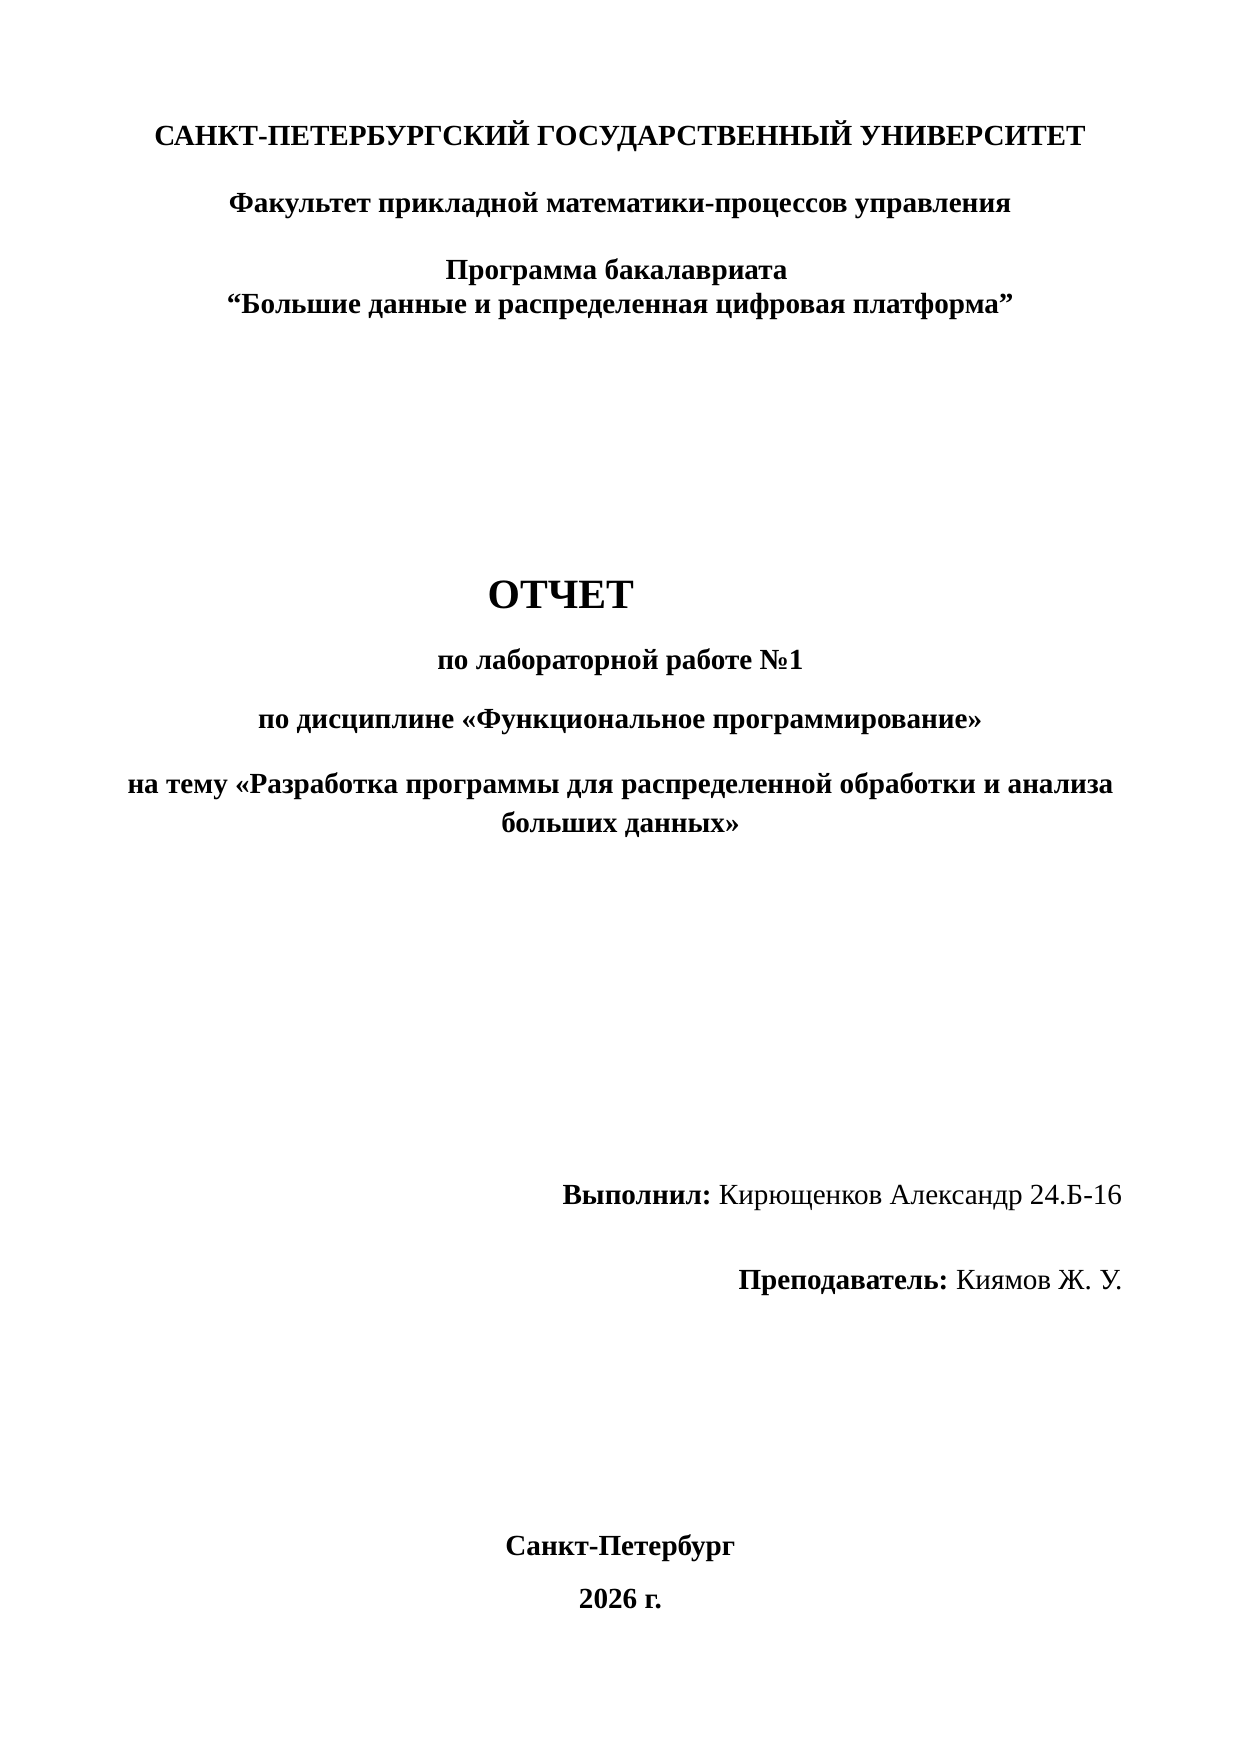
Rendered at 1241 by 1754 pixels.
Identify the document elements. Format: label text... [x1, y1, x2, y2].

subtitle ОТЧЕТ [118, 569, 1122, 617]
text САНКТ-ПЕТЕРБУРГСКИЙ ГОСУДАРСТВЕННЫЙ УНИВЕРСИТЕТ [118, 118, 1122, 152]
subtitle по дисциплине «Функциональное программирование» [118, 701, 1122, 734]
text Санкт-Петербург [118, 1528, 1122, 1562]
text Факультет прикладной математики-процессов управления [118, 185, 1122, 219]
subtitle по лабораторной работе №1 [118, 642, 1122, 676]
text Преподаватель: Киямов Ж. У. [118, 1262, 1122, 1296]
text 2026 г. [118, 1581, 1122, 1615]
text “Большие данные и распределенная цифровая платформа” [118, 286, 1122, 319]
text на тему «Разработка программы для распределенной обработки и анализа больших данных» [118, 767, 1122, 839]
text Программа бакалавриата [118, 252, 1122, 286]
text Выполнил: Кирющенков Александр 24.Б-16 [118, 1177, 1122, 1244]
